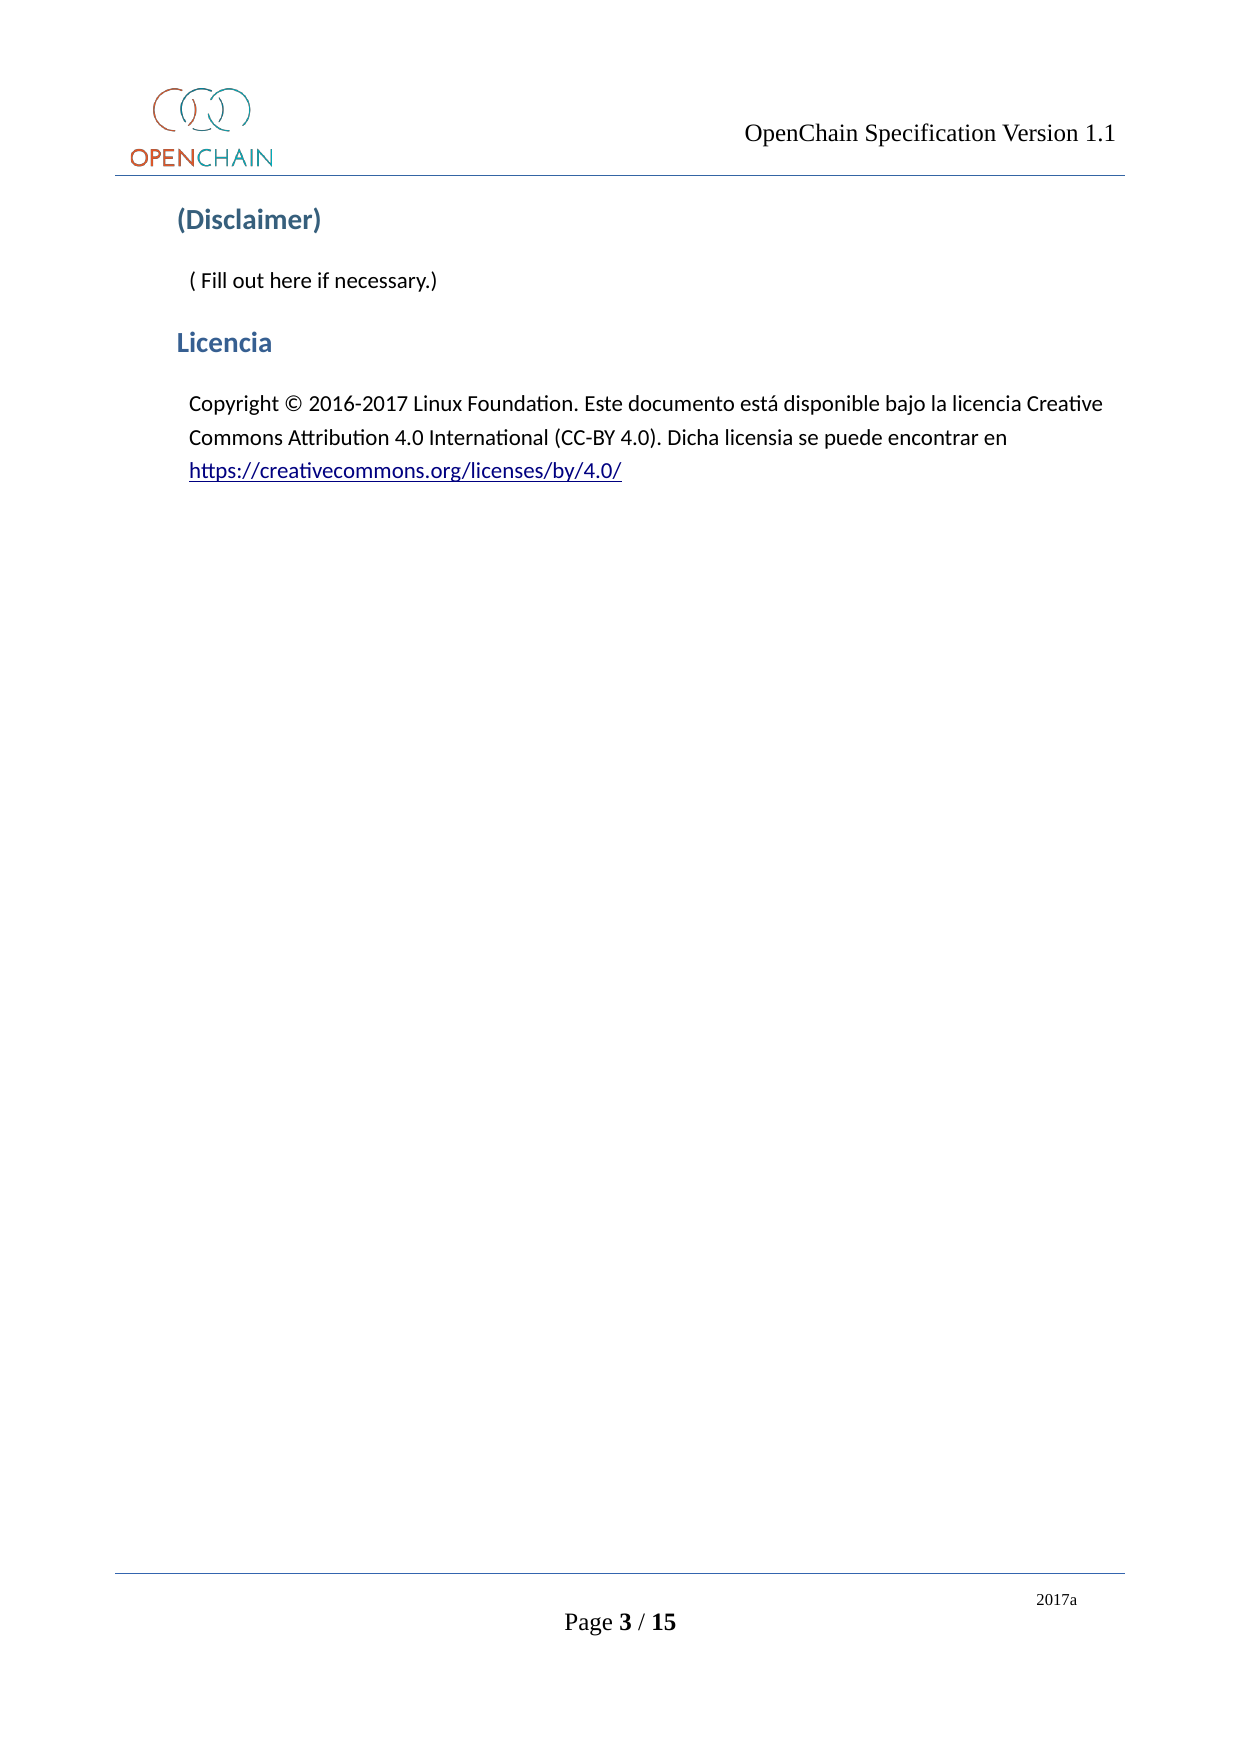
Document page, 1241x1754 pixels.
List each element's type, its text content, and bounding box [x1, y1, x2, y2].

picture [130, 88, 272, 167]
subtitle Licencia [177, 324, 1122, 360]
subtitle (Disclaimer) [177, 201, 1122, 237]
text Copyright © 2016-2017 Linux Foundation. Este documento está disponible bajo la licencia Creative Commons Attribution 4.0 International (CC-BY 4.0). Dicha licensia se puede encontrar en https://creativecommons.org/licenses/by/4.0/ [189, 389, 1122, 484]
text ( Fill out here if necessary.) [189, 266, 1122, 294]
